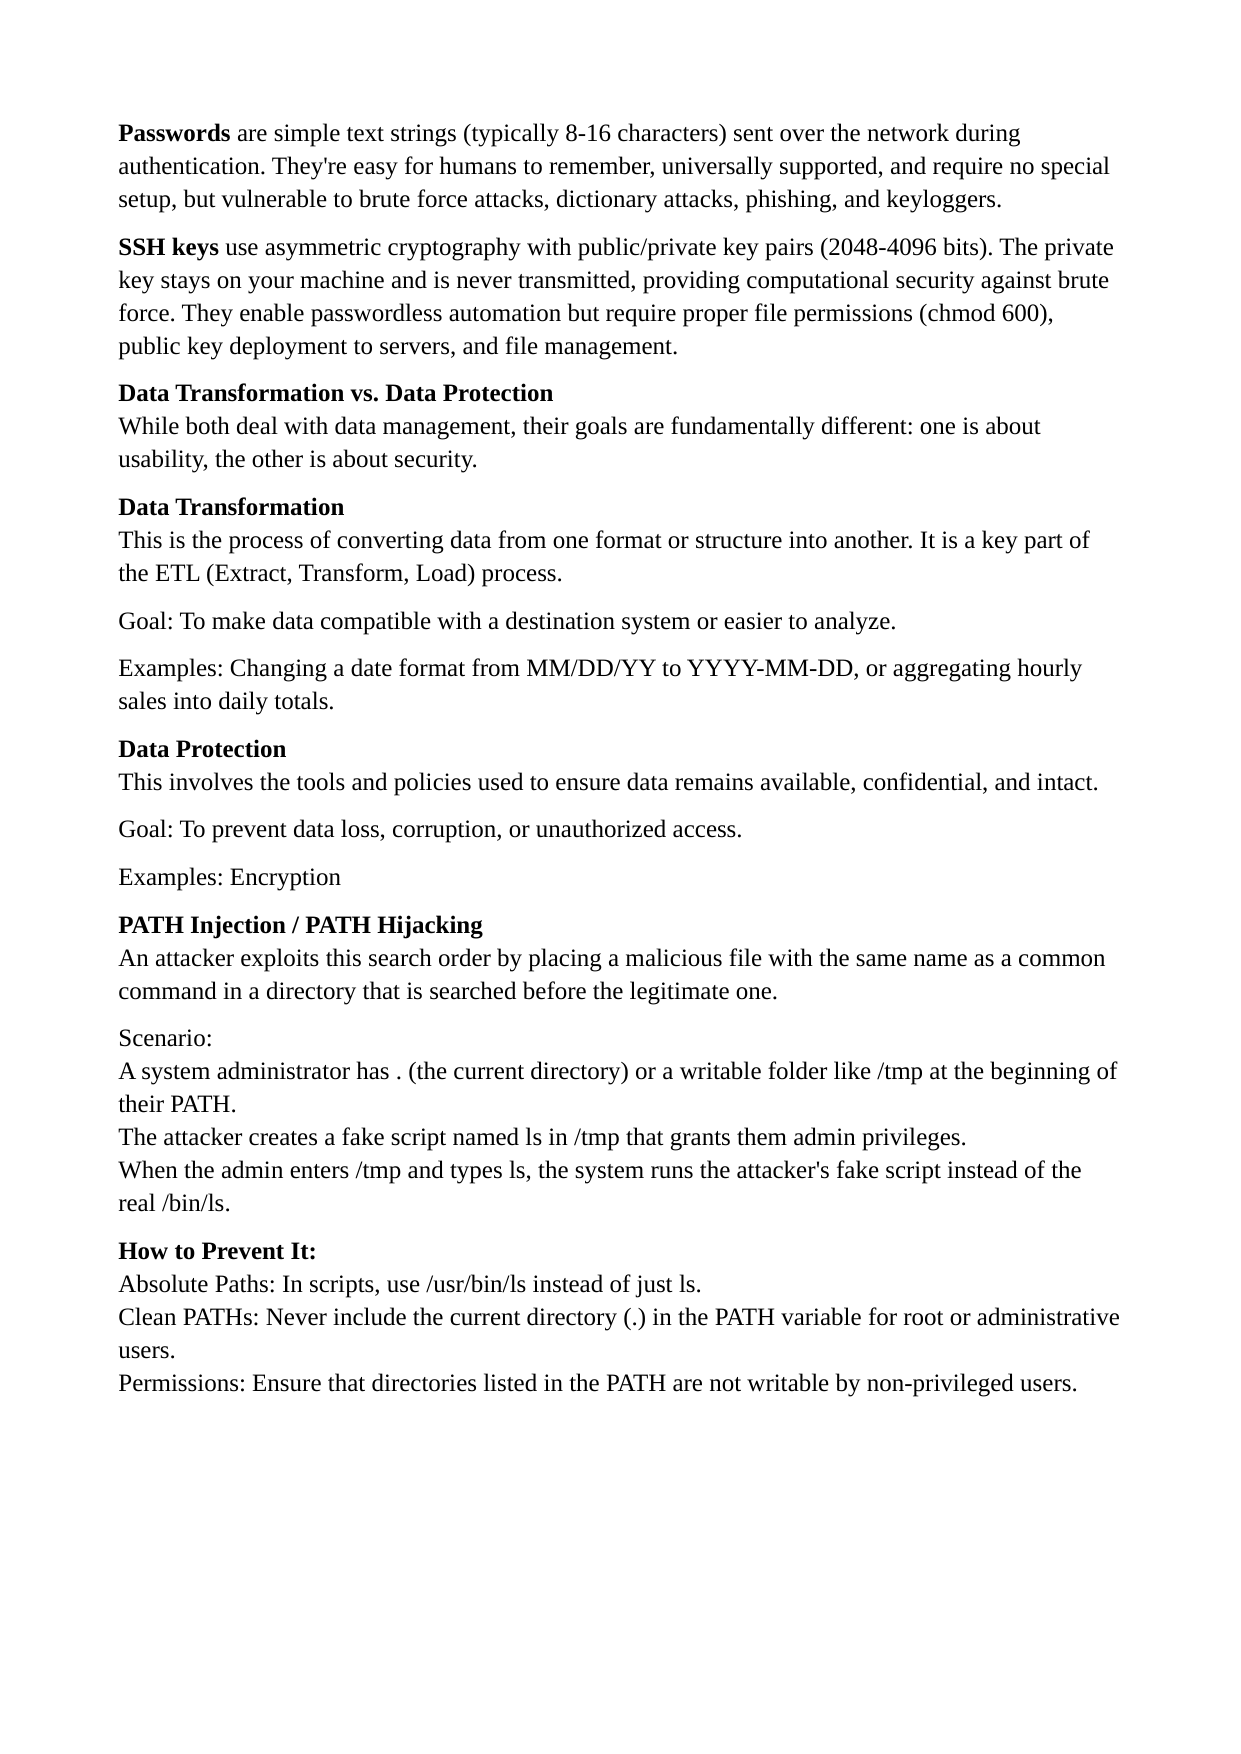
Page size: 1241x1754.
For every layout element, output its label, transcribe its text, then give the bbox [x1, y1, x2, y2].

text Goal: To prevent data loss, corruption, or unauthorized access. [118, 814, 1122, 843]
text Passwords are simple text strings (typically 8-16 characters) sent over the network during authentication. They're easy for humans to remember, universally supported, and require no special setup, but vulnerable to brute force attacks, dictionary attacks, phishing, and keyloggers. [118, 118, 1122, 213]
text Data Protection This involves the tools and policies used to ensure data remains available, confidential, and intact. [118, 734, 1122, 796]
text SSH keys use asymmetric cryptography with public/private key pairs (2048-4096 bits). The private key stays on your machine and is never transmitted, providing computational security against brute force. They enable passwordless automation but require proper file permissions (chmod 600), public key deployment to servers, and file management. [118, 232, 1122, 359]
text Data Transformation vs. Data Protection While both deal with data management, their goals are fundamentally different: one is about usability, the other is about security. [118, 378, 1122, 473]
text PATH Injection / PATH Hijacking An attacker exploits this search order by placing a malicious file with the same name as a common command in a directory that is searched before the legitimate one. [118, 910, 1122, 1004]
text Goal: To make data compatible with a destination system or easier to analyze. [118, 606, 1122, 634]
text Examples: Changing a date format from MM/DD/YY to YYYY-MM-DD, or aggregating hourly sales into daily totals. [118, 653, 1122, 715]
text Examples: Encryption [118, 862, 1122, 891]
text Data Transformation This is the process of converting data from one format or structure into another. It is a key part of the ETL (Extract, Transform, Load) process. [118, 492, 1122, 587]
text How to Prevent It: Absolute Paths: In scripts, use /usr/bin/ls instead of just ls. Clean PATHs: Never include the current directory (.) in the PATH variable for root or administrative users. Permissions: Ensure that directories listed in the PATH are not writable by non-privileged users. [118, 1236, 1122, 1397]
text Scenario: A system administrator has . (the current directory) or a writable folder like /tmp at the beginning of their PATH. The attacker creates a fake script named ls in /tmp that grants them admin privileges. When the admin enters /tmp and types ls, the system runs the attacker's fake script instead of the real /bin/ls. [118, 1023, 1122, 1217]
